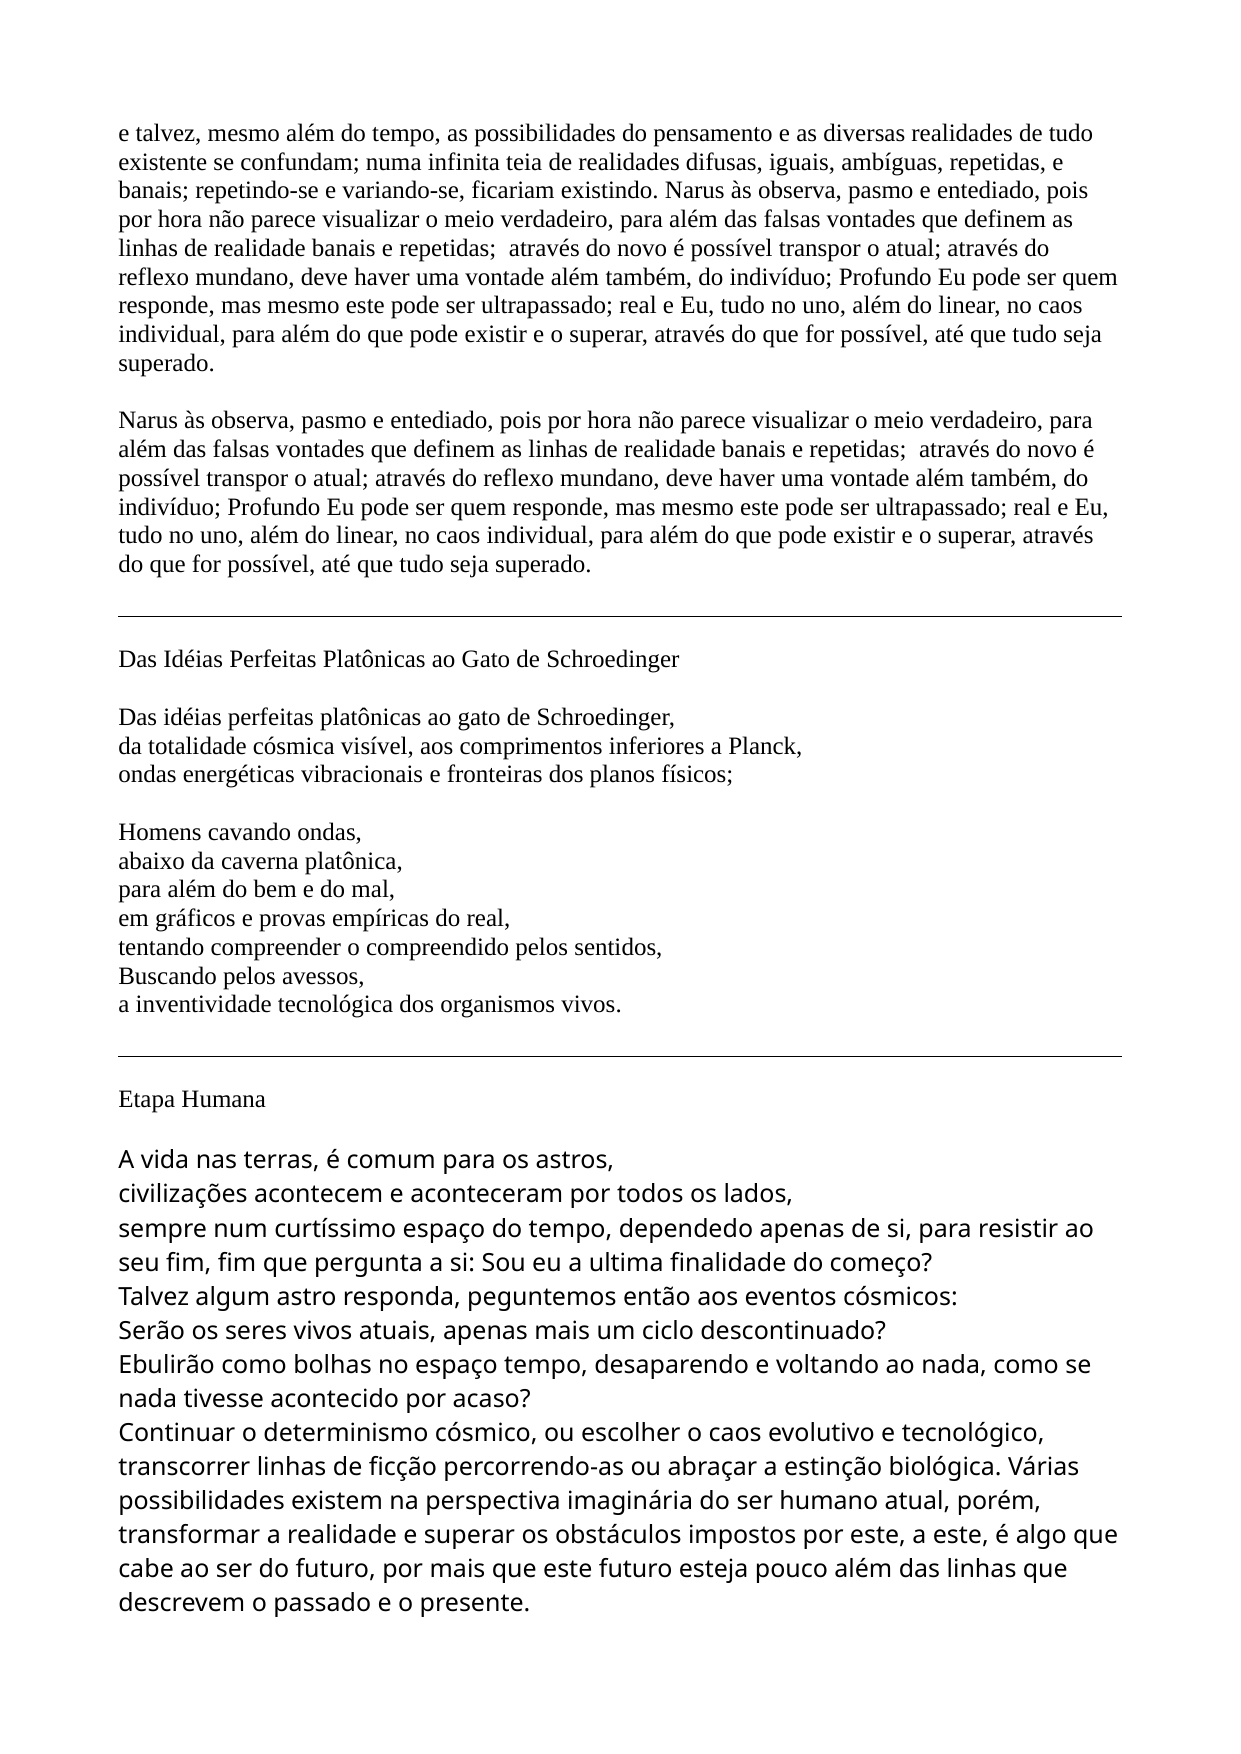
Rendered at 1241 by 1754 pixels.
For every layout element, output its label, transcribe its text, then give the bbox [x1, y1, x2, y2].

text A vida nas terras, é comum para os astros, civilizações acontecem e aconteceram por todos os lados, sempre num curtíssimo espaço do tempo, dependedo apenas de si, para resistir ao seu fim, fim que pergunta a si: Sou eu a ultima finalidade do começo? Talvez algum astro responda, peguntemos então aos eventos cósmicos: Serão os seres vivos atuais, apenas mais um ciclo descontinuado? Ebulirão como bolhas no espaço tempo, desaparendo e voltando ao nada, como se nada tivesse acontecido por acaso? Continuar o determinismo cósmico, ou escolher o caos evolutivo e tecnológico, transcorrer linhas de ficção percorrendo-as ou abraçar a estinção biológica. Várias possibilidades existem na perspectiva imaginária do ser humano atual, porém, transformar a realidade e superar os obstáculos impostos por este, a este, é algo que cabe ao ser do futuro, por mais que este futuro esteja pouco além das linhas que descrevem o passado e o presente. [118, 1142, 1122, 1619]
text Narus às observa, pasmo e entediado, pois por hora não parece visualizar o meio verdadeiro, para além das falsas vontades que definem as linhas de realidade banais e repetidas; através do novo é possível transpor o atual; através do reflexo mundano, deve haver uma vontade além também, do indivíduo; Profundo Eu pode ser quem responde, mas mesmo este pode ser ultrapassado; real e Eu, tudo no uno, além do linear, no caos individual, para além do que pode existir e o superar, através do que for possível, até que tudo seja superado. [118, 406, 1122, 578]
text e talvez, mesmo além do tempo, as possibilidades do pensamento e as diversas realidades de tudo existente se confundam; numa infinita teia de realidades difusas, iguais, ambíguas, repetidas, e banais; repetindo-se e variando-se, ficariam existindo. Narus às observa, pasmo e entediado, pois por hora não parece visualizar o meio verdadeiro, para além das falsas vontades que definem as linhas de realidade banais e repetidas; através do novo é possível transpor o atual; através do reflexo mundano, deve haver uma vontade além também, do indivíduo; Profundo Eu pode ser quem responde, mas mesmo este pode ser ultrapassado; real e Eu, tudo no uno, além do linear, no caos individual, para além do que pode existir e o superar, através do que for possível, até que tudo seja superado. [118, 118, 1122, 377]
text Etapa Humana [118, 1084, 1122, 1113]
text Das Idéias Perfeitas Platônicas ao Gato de Schroedinger [118, 644, 1122, 673]
text Das idéias perfeitas platônicas ao gato de Schroedinger, da totalidade cósmica visível, aos comprimentos inferiores a Planck, ondas energéticas vibracionais e fronteiras dos planos físicos; Homens cavando ondas, abaixo da caverna platônica, para além do bem e do mal, em gráficos e provas empíricas do real, tentando compreender o compreendido pelos sentidos, Buscando pelos avessos, a inventividade tecnológica dos organismos vivos. [118, 702, 1122, 1018]
